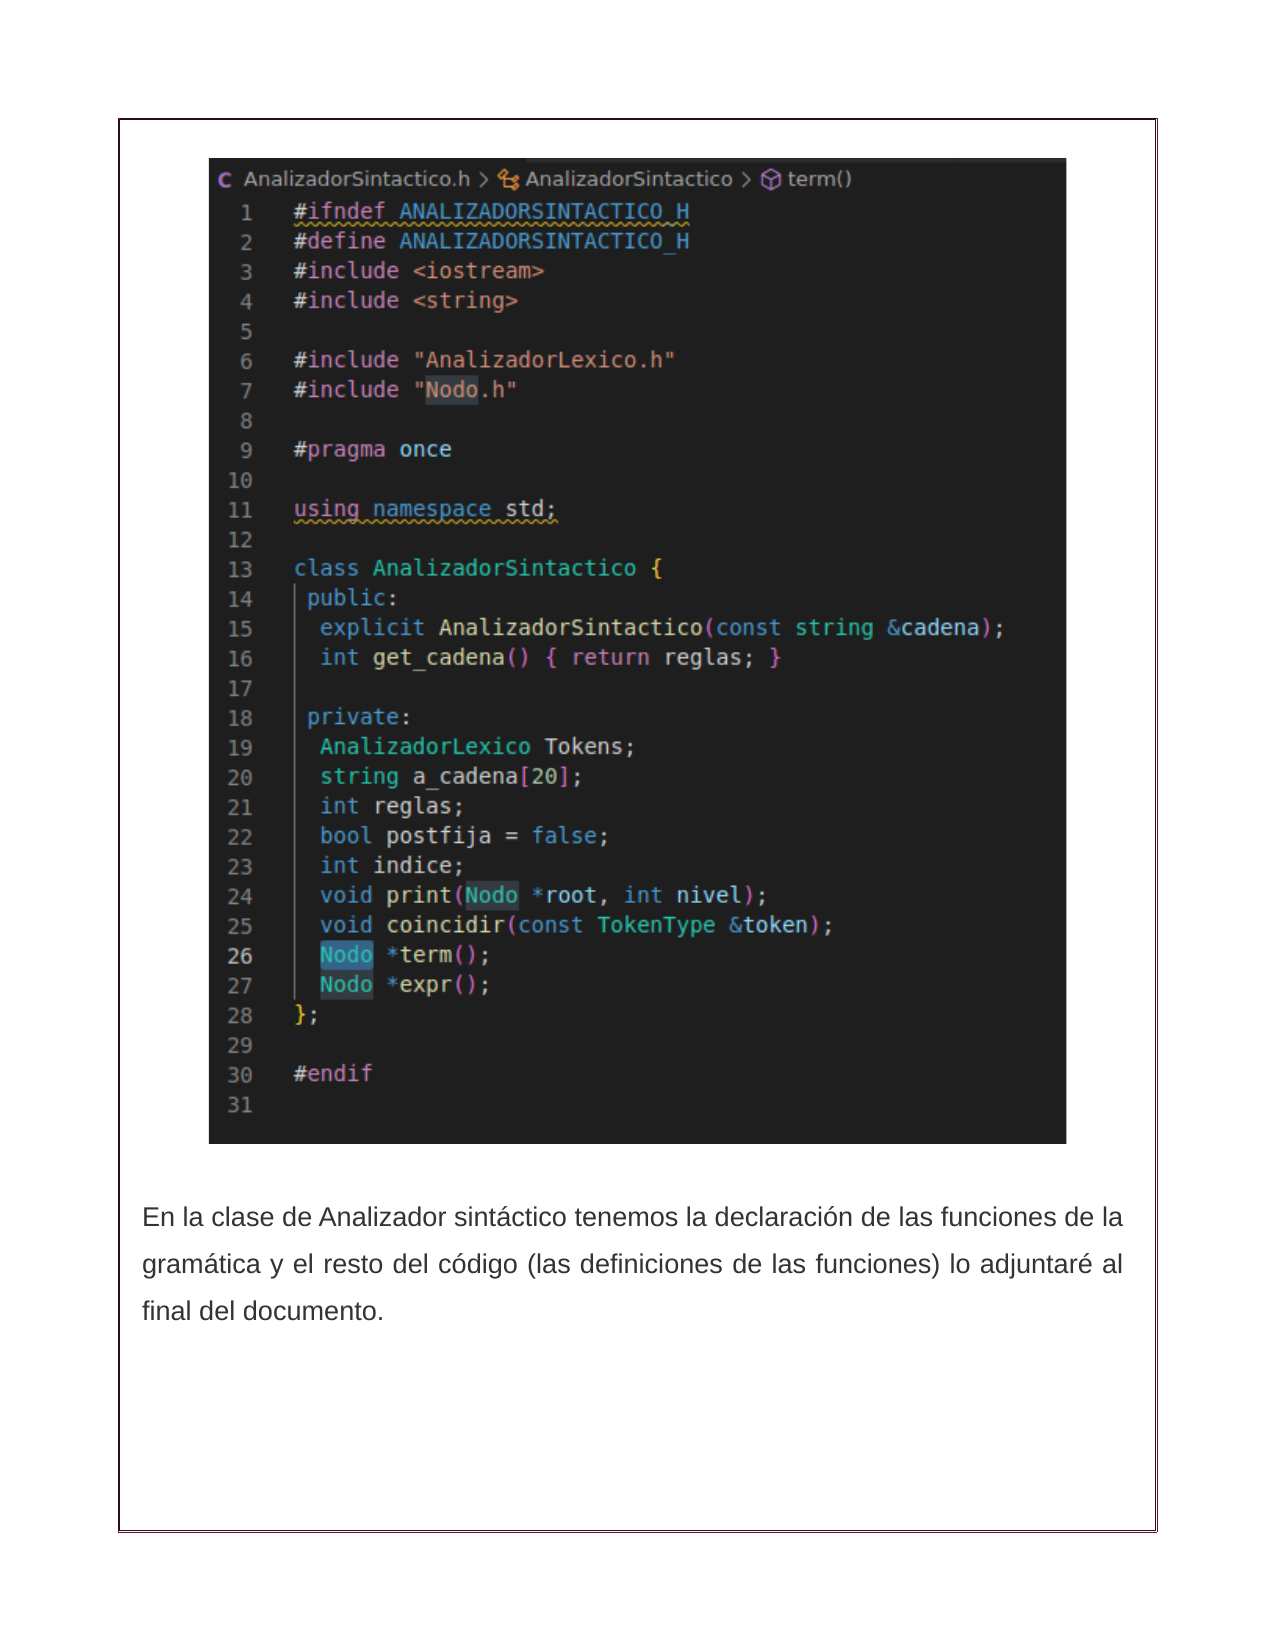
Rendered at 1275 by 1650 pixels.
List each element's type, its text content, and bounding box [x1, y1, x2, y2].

text En la clase de Analizador sintáctico tenemos la declaración de las funciones de la gramática y el resto del código (las definiciones de las funciones) lo adjuntaré al final del documento. [142, 1201, 1124, 1326]
picture [208, 158, 1067, 1144]
